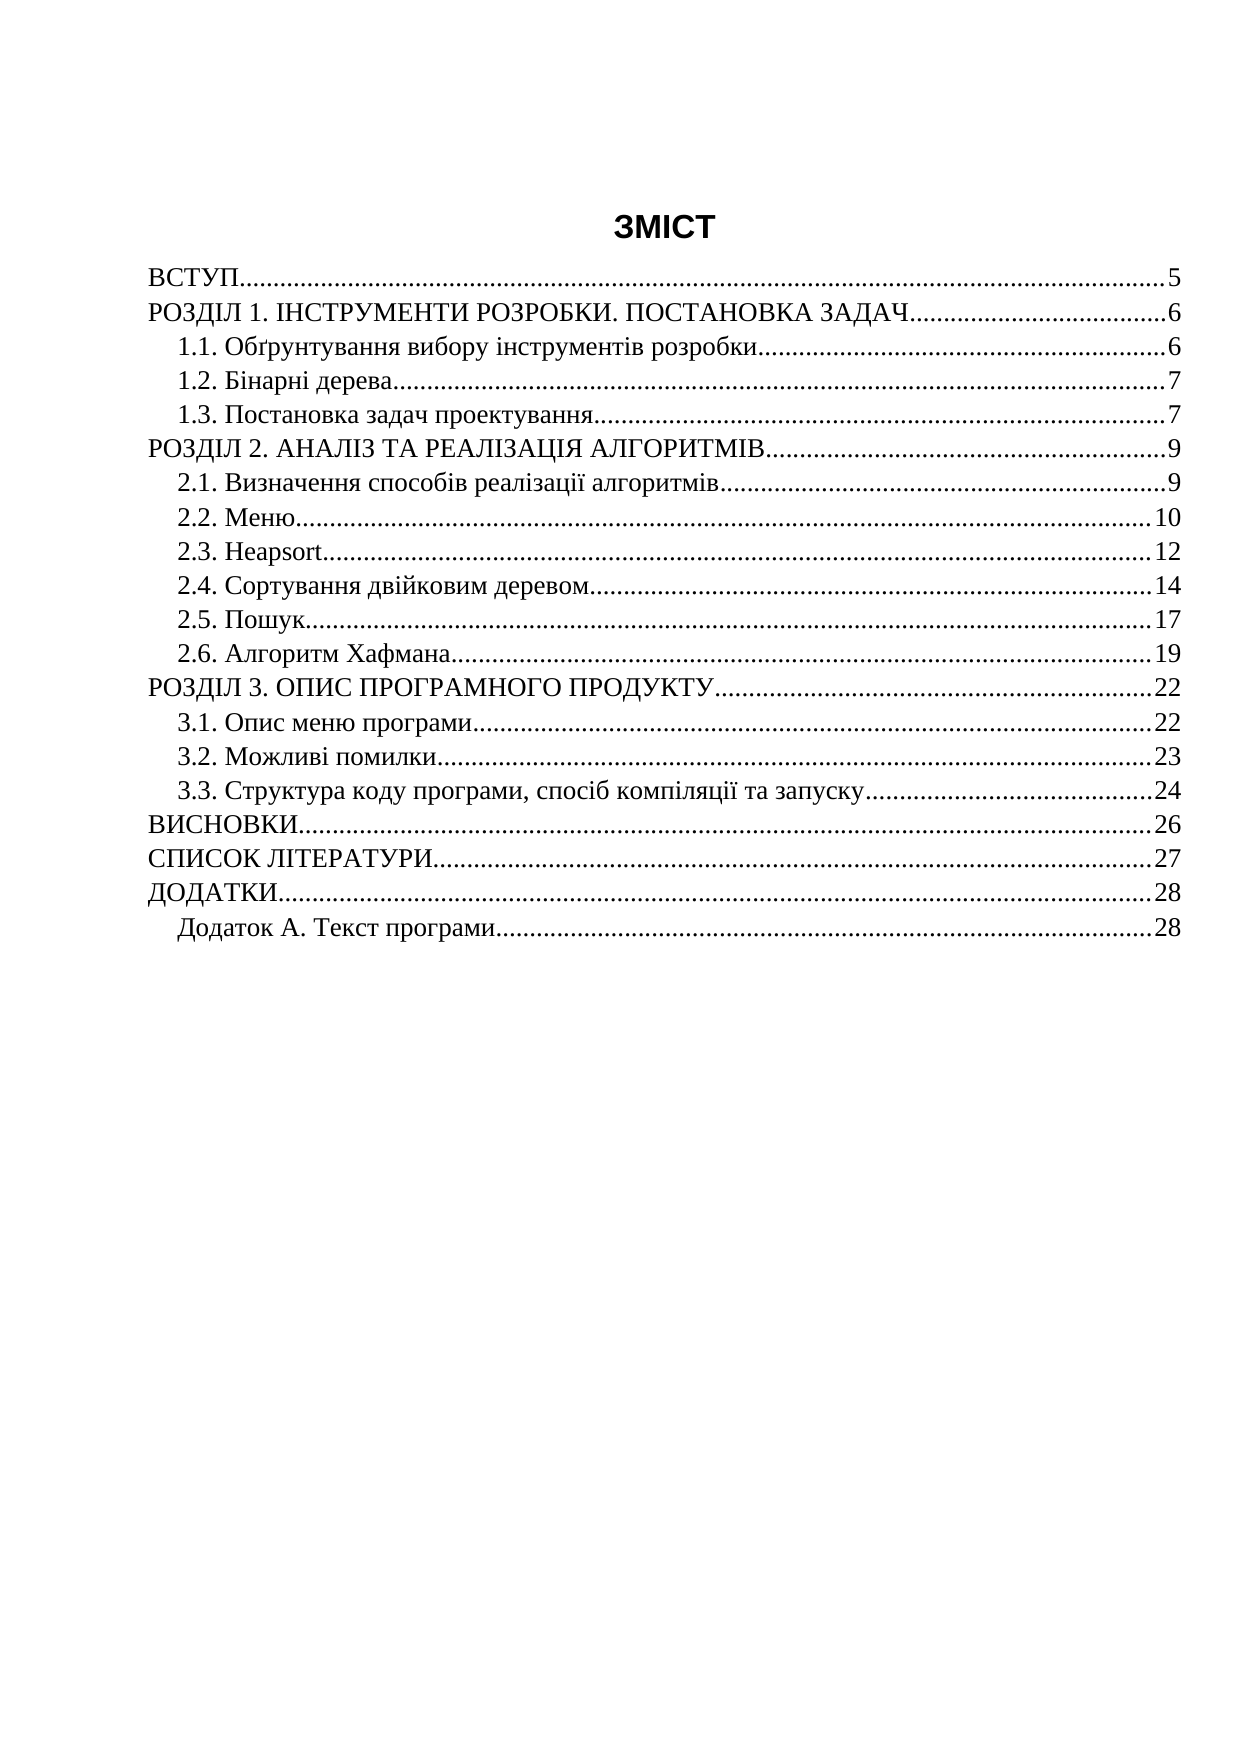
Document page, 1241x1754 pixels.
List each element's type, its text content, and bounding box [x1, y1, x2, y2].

text 2.3. Heapsort 12 [177, 535, 1181, 566]
text РОЗДІЛ 3. ОПИС ПРОГРАМНОГО ПРОДУКТУ 22 [148, 671, 1181, 703]
text 2.2. Меню 10 [177, 501, 1181, 532]
text 2.6. Алгоритм Хафмана 19 [177, 637, 1181, 668]
text 2.5. Пошук 17 [177, 603, 1181, 634]
text СПИСОК ЛІТЕРАТУРИ 27 [148, 842, 1181, 873]
text 3.3. Структура коду програми, спосіб компіляції та запуску 24 [177, 774, 1181, 805]
text 1.1. Обґрунтування вибору інструментів розробки 6 [177, 330, 1181, 361]
text 2.1. Визначення способів реалізації алгоритмів 9 [177, 466, 1181, 498]
text ВСТУП 5 [148, 261, 1181, 293]
text 1.2. Бінарні дерева 7 [177, 364, 1181, 395]
text 2.4. Сортування двійковим деревом 14 [177, 569, 1181, 600]
text 3.2. Можливі помилки 23 [177, 740, 1181, 771]
text 1.3. Постановка задач проектування 7 [177, 398, 1181, 429]
subtitle ЗМІСТ [148, 207, 1181, 245]
text РОЗДІЛ 1. ІНСТРУМЕНТИ РОЗРОБКИ. ПОСТАНОВКА ЗАДАЧ 6 [148, 296, 1181, 327]
text РОЗДІЛ 2. АНАЛІЗ ТА РЕАЛІЗАЦІЯ АЛГОРИТМІВ 9 [148, 432, 1181, 463]
text Додаток А. Текст програми 28 [177, 911, 1181, 942]
text ДОДАТКИ 28 [148, 876, 1181, 908]
text ВИСНОВКИ 26 [148, 808, 1181, 839]
text 3.1. Опис меню програми 22 [177, 706, 1181, 737]
